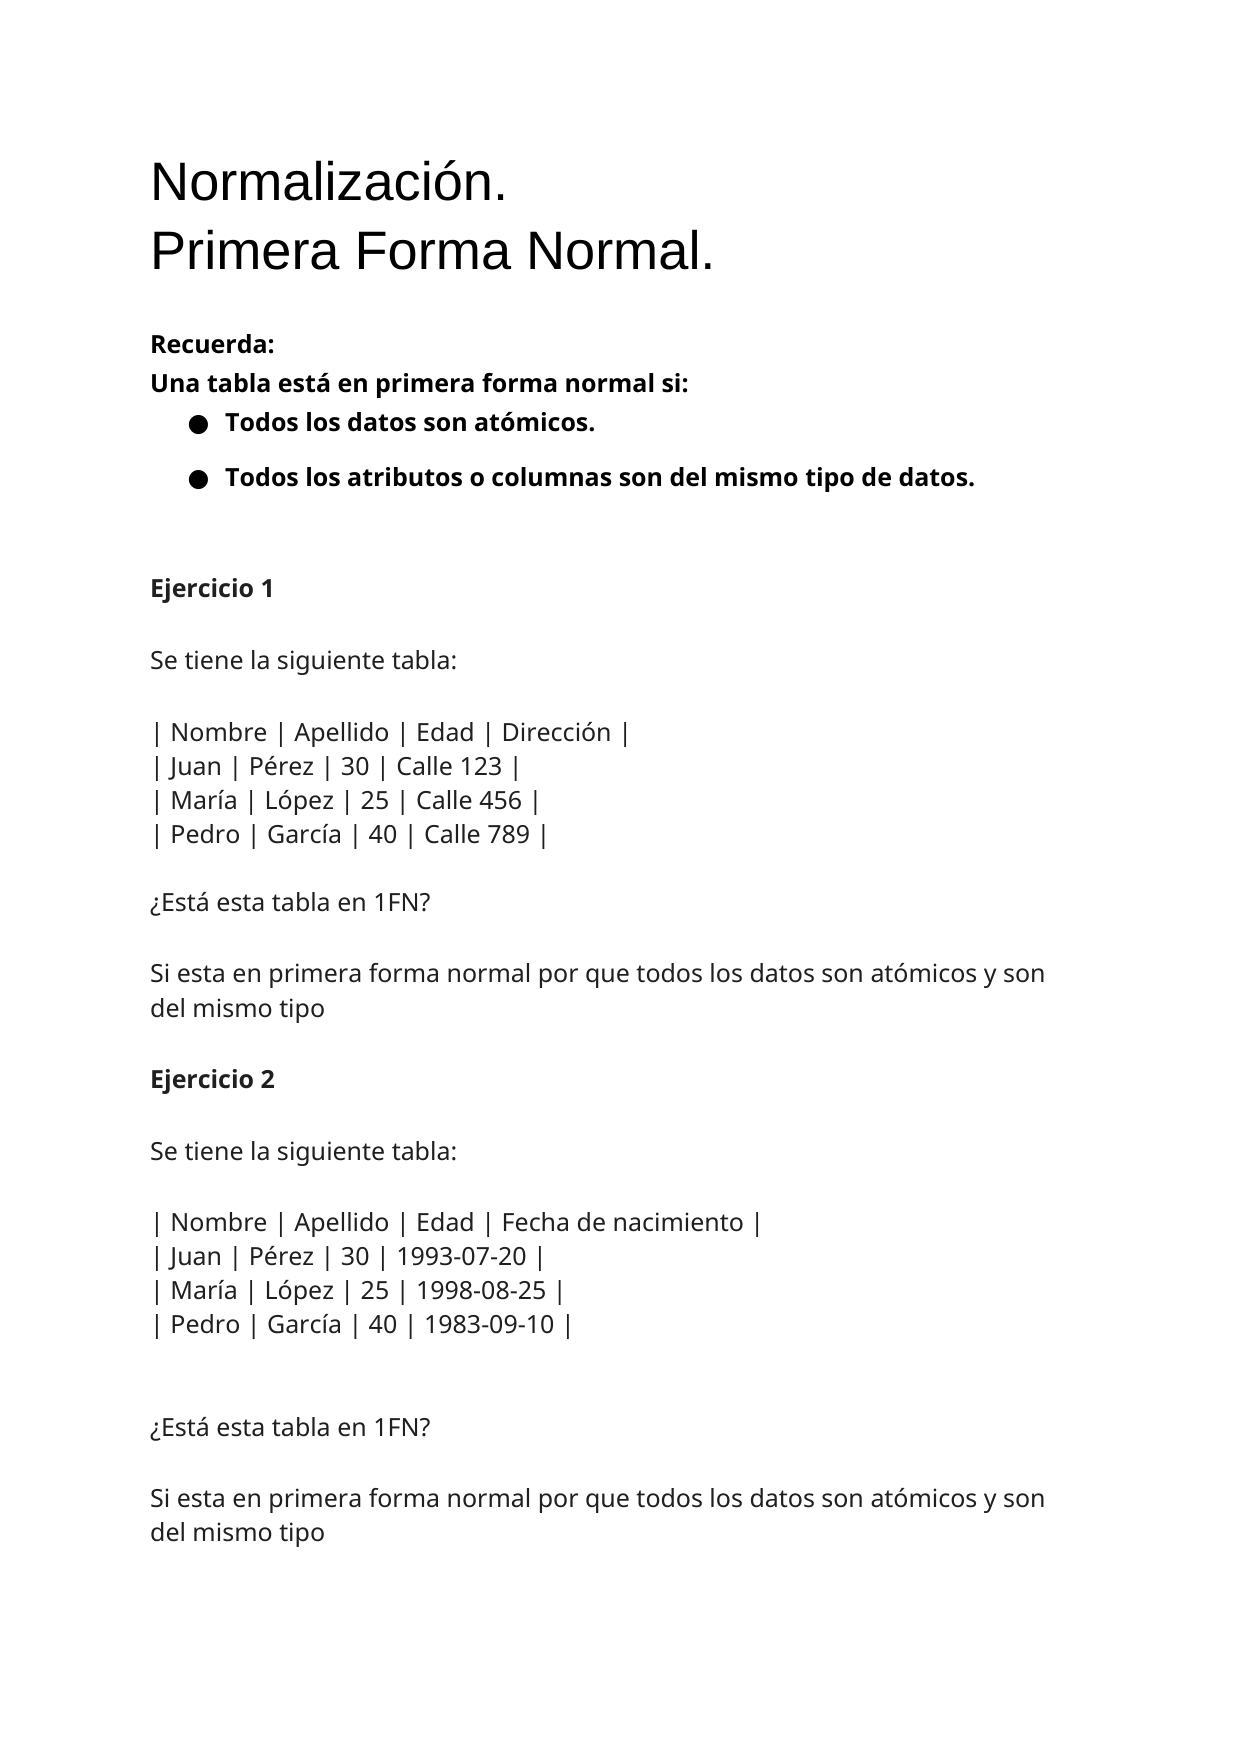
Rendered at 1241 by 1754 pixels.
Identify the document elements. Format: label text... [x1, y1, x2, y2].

list Todos los datos son atómicos. [187, 404, 1090, 439]
text Se tiene la siguiente tabla: [150, 1133, 1053, 1167]
text Si esta en primera forma normal por que todos los datos son atómicos y son del mismo tipo [150, 1481, 1053, 1549]
text Ejercicio 2 [150, 1062, 1053, 1096]
text Una tabla está en primera forma normal si: [150, 365, 1090, 399]
text | Nombre | Apellido | Edad | Dirección | | Juan | Pérez | 30 | Calle 123 | | María | López | 25 | Calle 456 | | Pedro | García | 40 | Calle 789 | [150, 714, 1053, 884]
text Recuerda: [150, 326, 1090, 360]
text ¿Está esta tabla en 1FN? [150, 884, 1053, 919]
text Se tiene la siguiente tabla: [150, 643, 1053, 677]
text | Nombre | Apellido | Edad | Fecha de nacimiento | | Juan | Pérez | 30 | 1993-07-20 | | María | López | 25 | 1998-08-25 | | Pedro | García | 40 | 1983-09-10 | [150, 1205, 1053, 1375]
title Normalización. [150, 150, 1090, 212]
title Primera Forma Normal. [150, 218, 1090, 281]
text Ejercicio 1 [150, 571, 1053, 605]
text ¿Está esta tabla en 1FN? [150, 1409, 1053, 1443]
list Todos los atributos o columnas son del mismo tipo de datos. [187, 460, 1090, 494]
text Si esta en primera forma normal por que todos los datos son atómicos y son del mismo tipo [150, 956, 1053, 1024]
